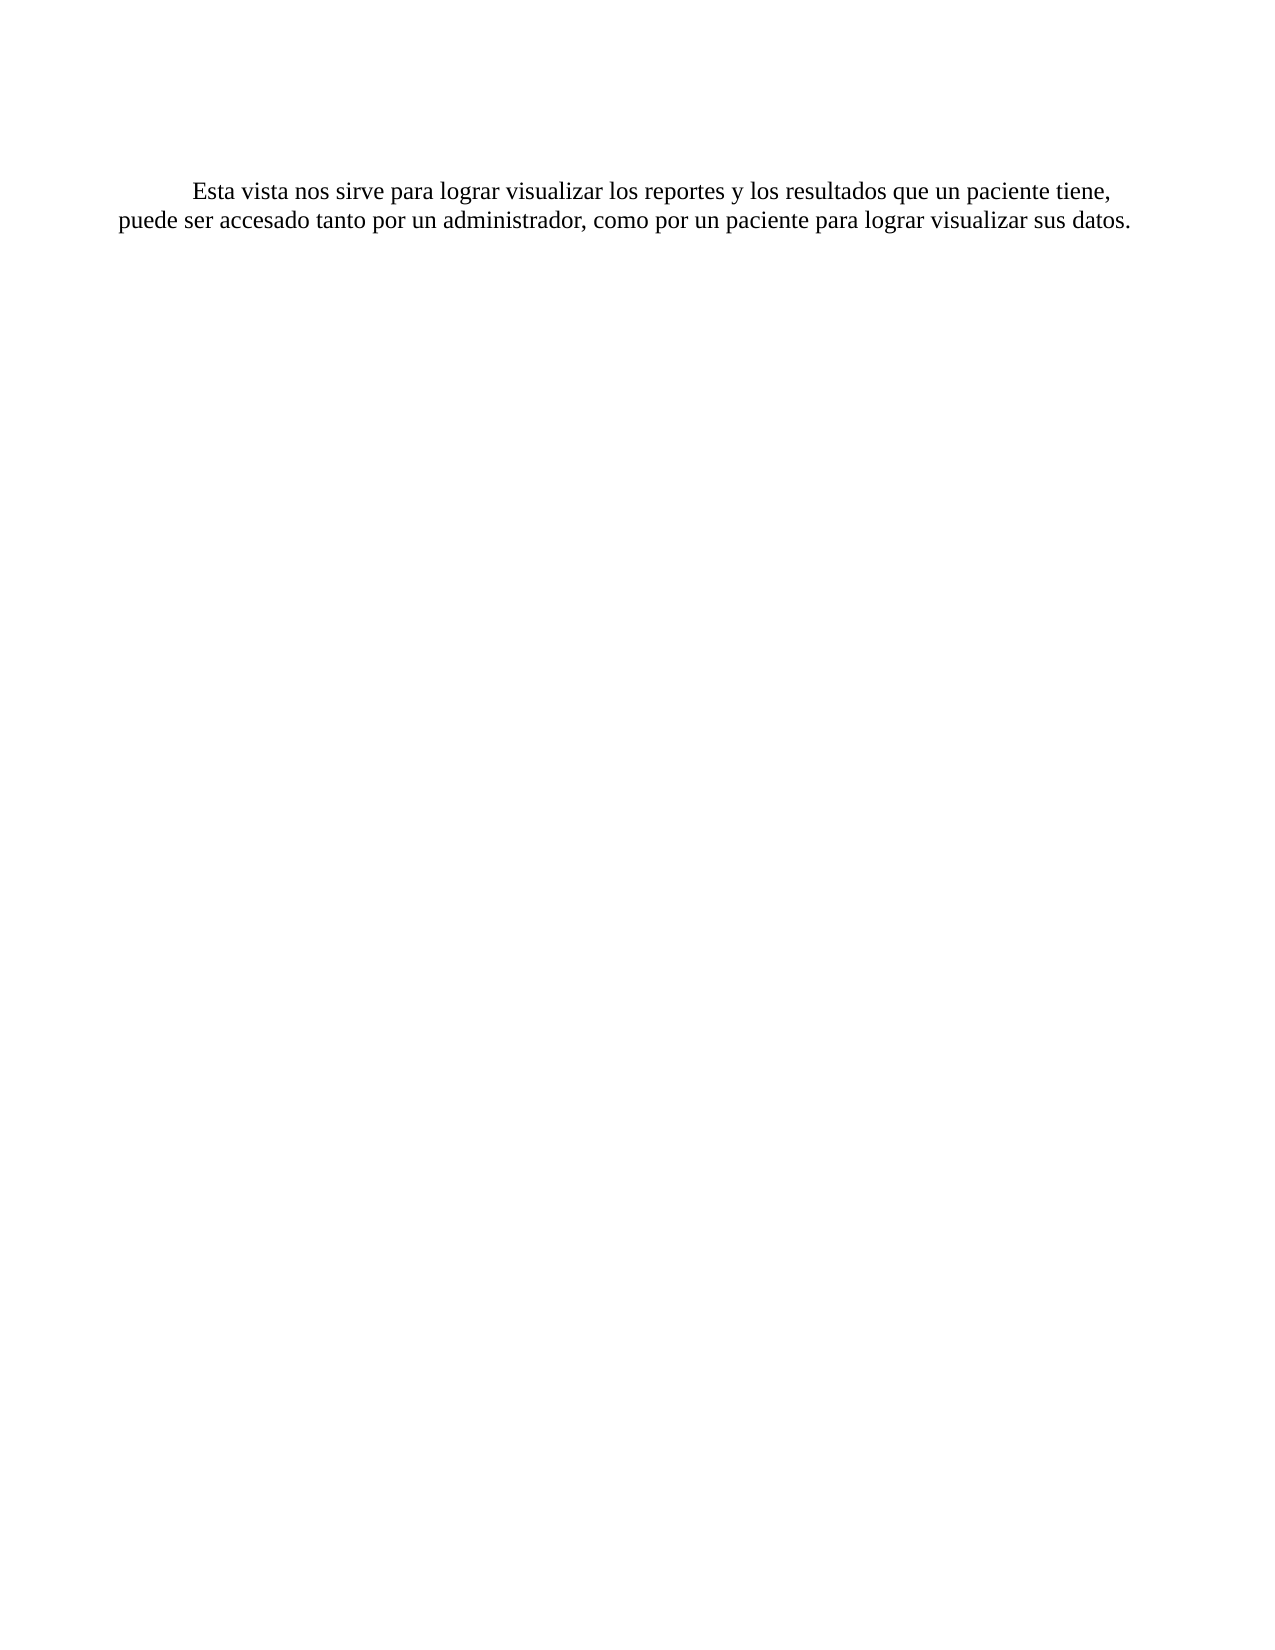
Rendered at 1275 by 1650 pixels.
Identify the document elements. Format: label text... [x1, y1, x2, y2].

text Esta vista nos sirve para lograr visualizar los reportes y los resultados que un paciente tiene, puede ser accesado tanto por un administrador, como por un paciente para lograr visualizar sus datos. [118, 176, 1157, 234]
